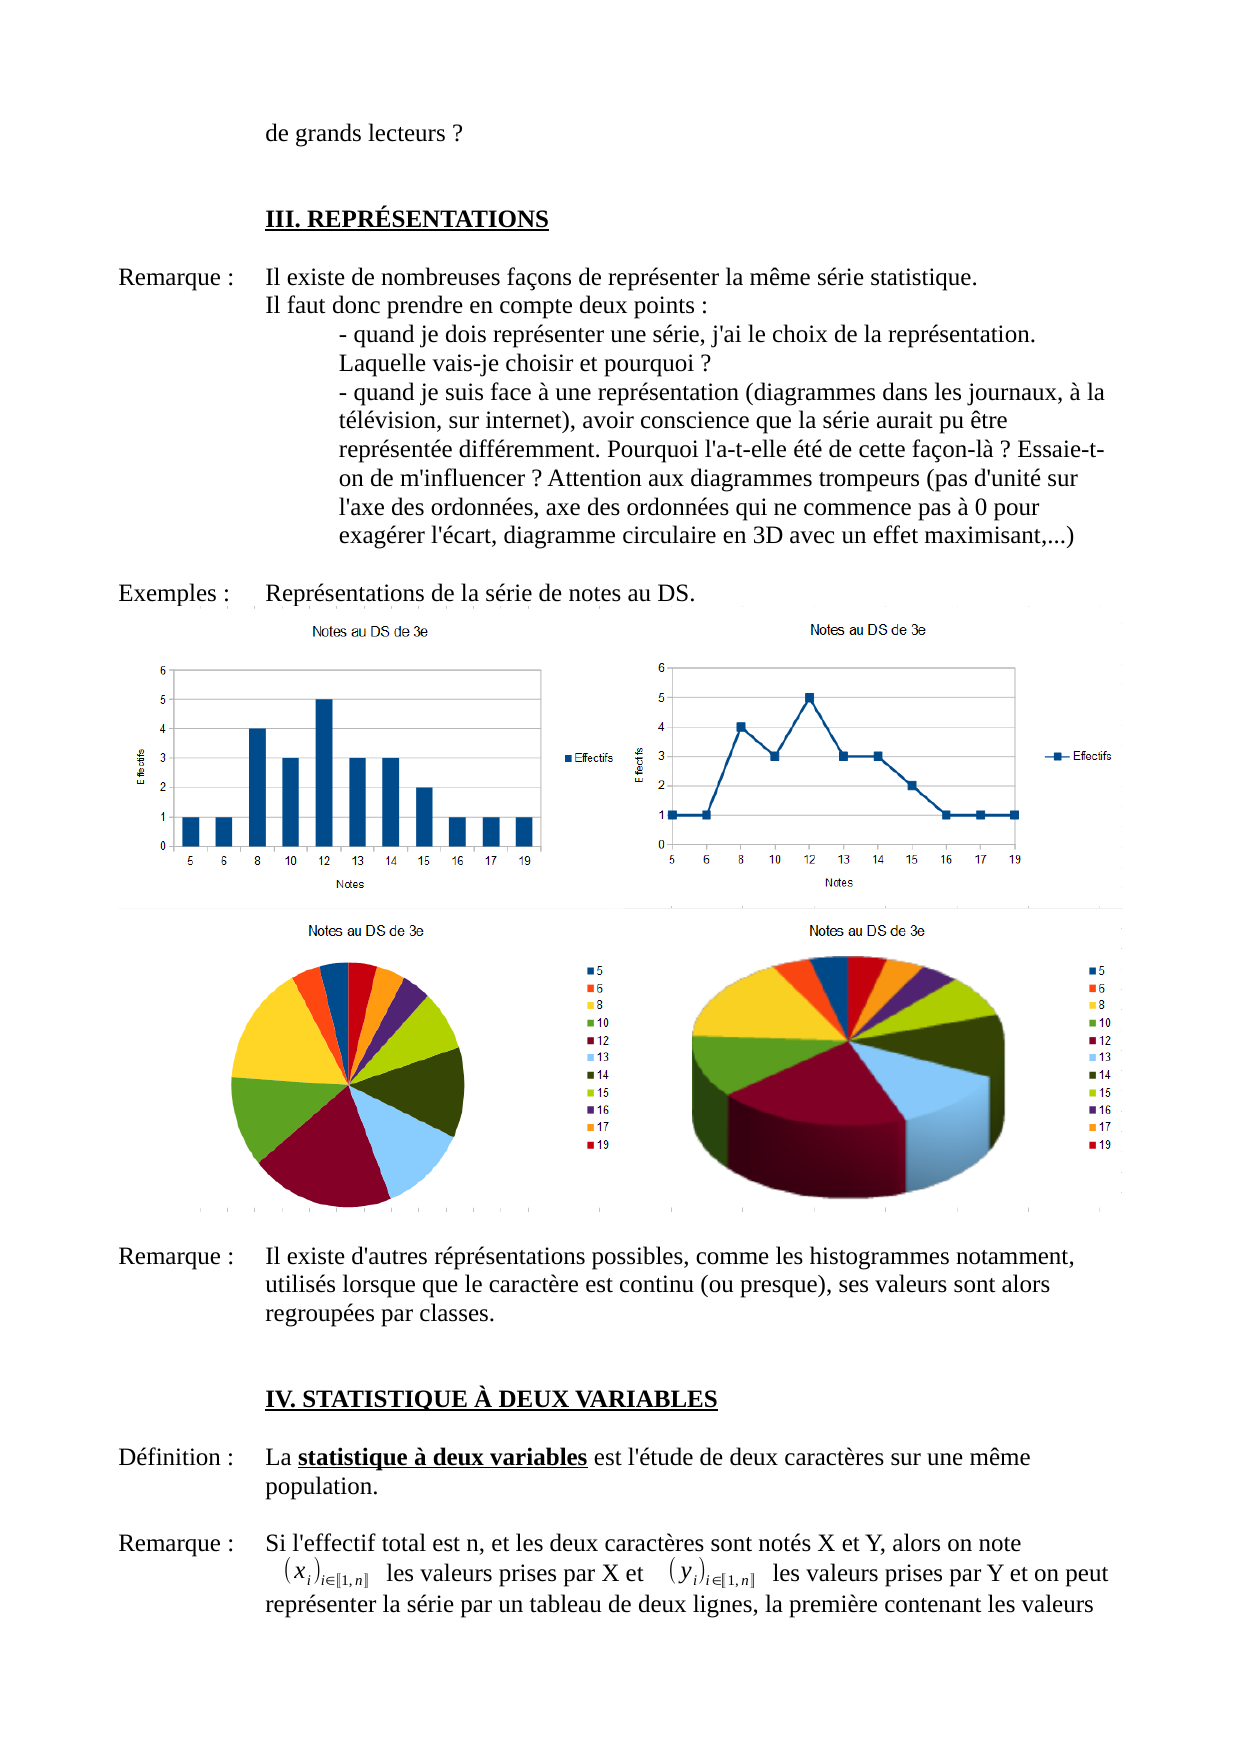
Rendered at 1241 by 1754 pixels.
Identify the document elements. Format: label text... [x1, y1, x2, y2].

text IV. STATISTIQUE À DEUX VARIABLES [118, 1384, 1122, 1413]
text Remarque : Il existe d'autres réprésentations possibles, comme les histogrammes notamment, utilisés lorsque que le caractère est continu (ou presque), ses valeurs sont alors regroupées par classes. [118, 1241, 1122, 1327]
text - quand je dois représenter une série, j'ai le choix de la représentation. Laquelle vais-je choisir et pourquoi ? [118, 319, 1122, 377]
text Remarque : Si l'effectif total est n, et les deux caractères sont notés X et Y, alors on note les valeurs prises par X et les valeurs prises par Y et on peut représenter la série par un tableau de deux lignes, la première contenant les valeurs de X et la seconde celles de Y. [118, 1528, 1122, 1617]
text Il faut donc prendre en compte deux points : [118, 291, 1122, 319]
text - quand je suis face à une représentation (diagrammes dans les journaux, à la télévision, sur internet), avoir conscience que la série aurait pu être représentée différemment. Pourquoi l'a-t-elle été de cette façon-là ? Essaie-t- on de m'influencer ? Attention aux diagrammes trompeurs (pas d'unité sur l'axe des ordonnées, axe des ordonnées qui ne commence pas à 0 pour exagérer l'écart, diagramme circulaire en 3D avec un effet maximisant,...) [118, 377, 1122, 549]
text Remarque : Il existe de nombreuses façons de représenter la même série statistique. [118, 262, 1122, 291]
picture [118, 606, 1122, 1212]
text Exemples : Représentations de la série de notes au DS. [118, 578, 1122, 606]
text III. REPRÉSENTATIONS [118, 204, 1122, 233]
text de grands lecteurs ? [118, 118, 1122, 147]
text Définition : La statistique à deux variables est l'étude de deux caractères sur une même population. [118, 1442, 1122, 1499]
